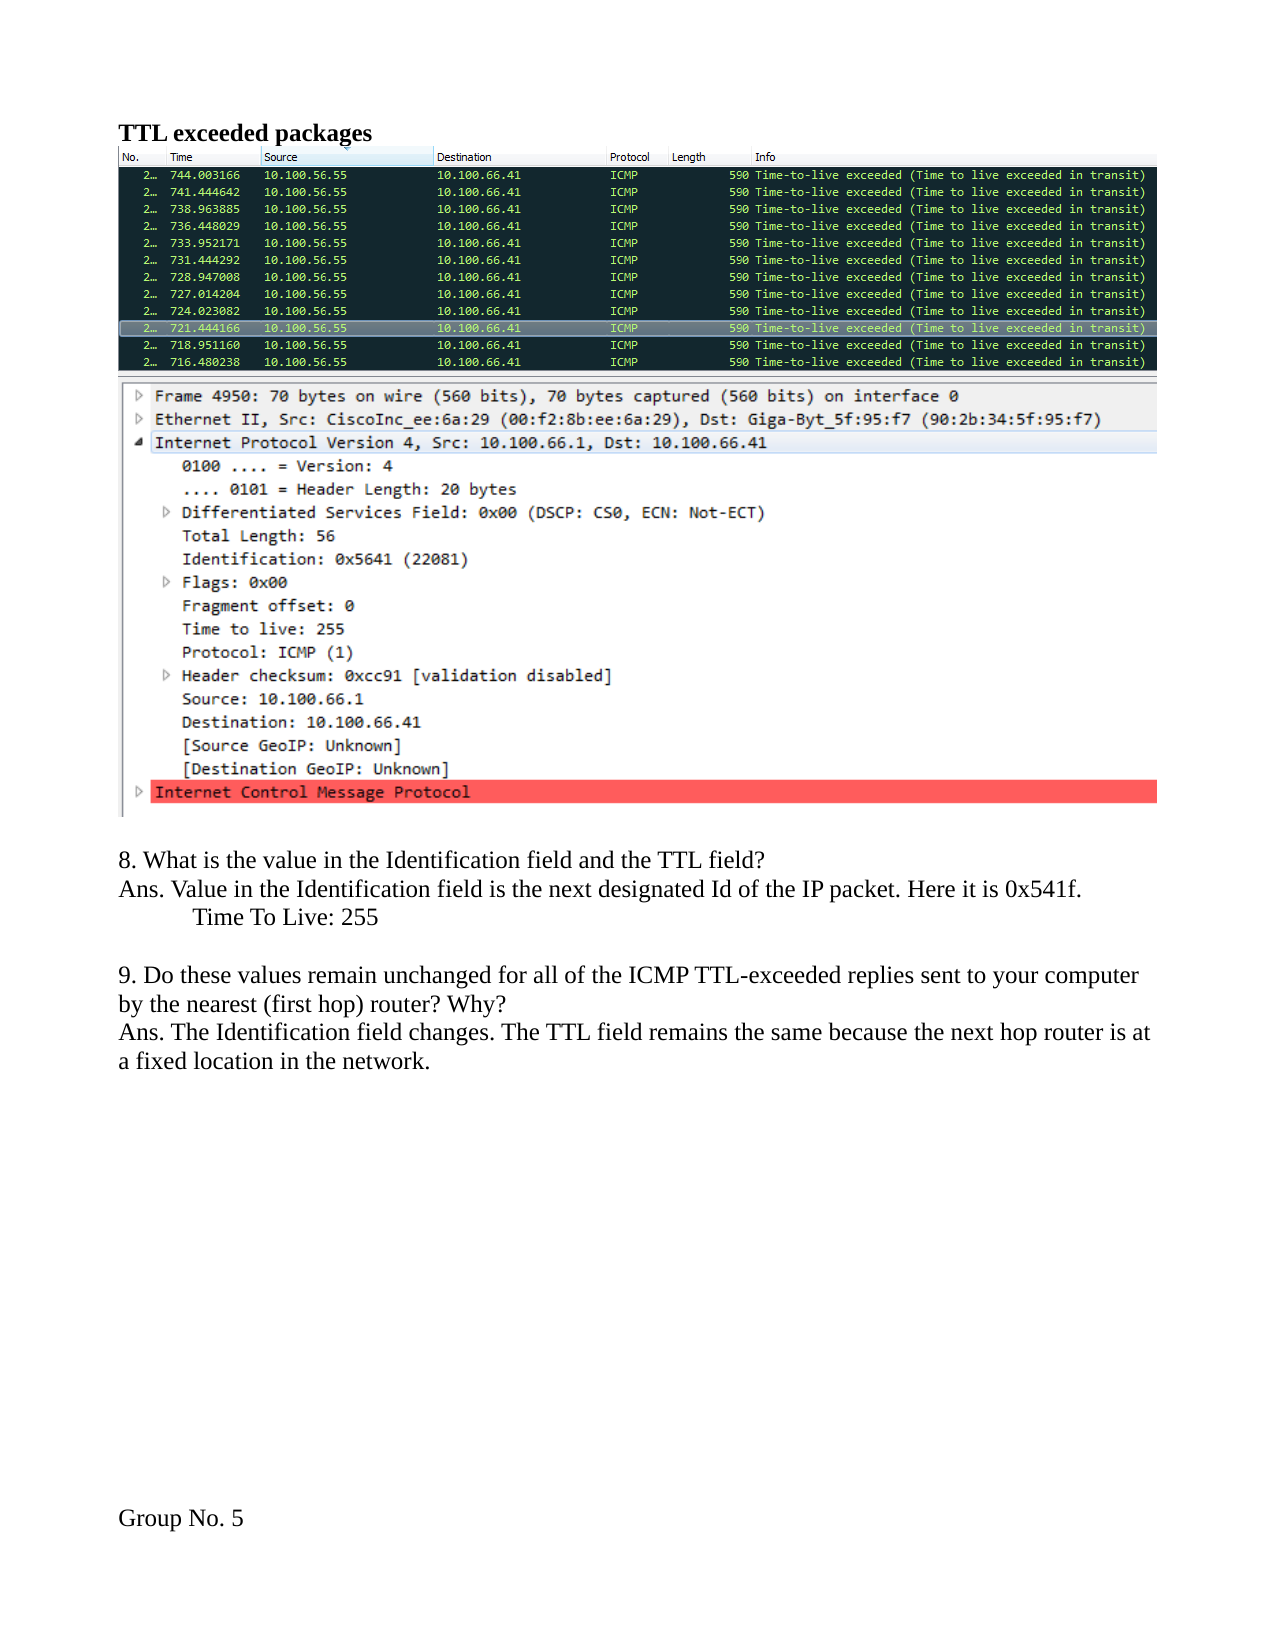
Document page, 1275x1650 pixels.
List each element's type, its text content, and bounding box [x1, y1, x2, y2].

text 8. What is the value in the Identification field and the TTL field? [118, 845, 1157, 874]
text Ans. Value in the Identification field is the next designated Id of the IP packet. Here it is 0x541f. [118, 874, 1157, 902]
text Ans. The Identification field changes. The TTL field remains the same because the next hop router is at a fixed location in the network. [118, 1017, 1157, 1075]
text TTL exceeded packages [118, 118, 1157, 146]
text Time To Live: 255 [118, 902, 1157, 931]
text 9. Do these values remain unchanged for all of the ICMP TTL-exceeded replies sent to your computer by the nearest (first hop) router? Why? [118, 960, 1157, 1017]
picture [118, 146, 1157, 817]
